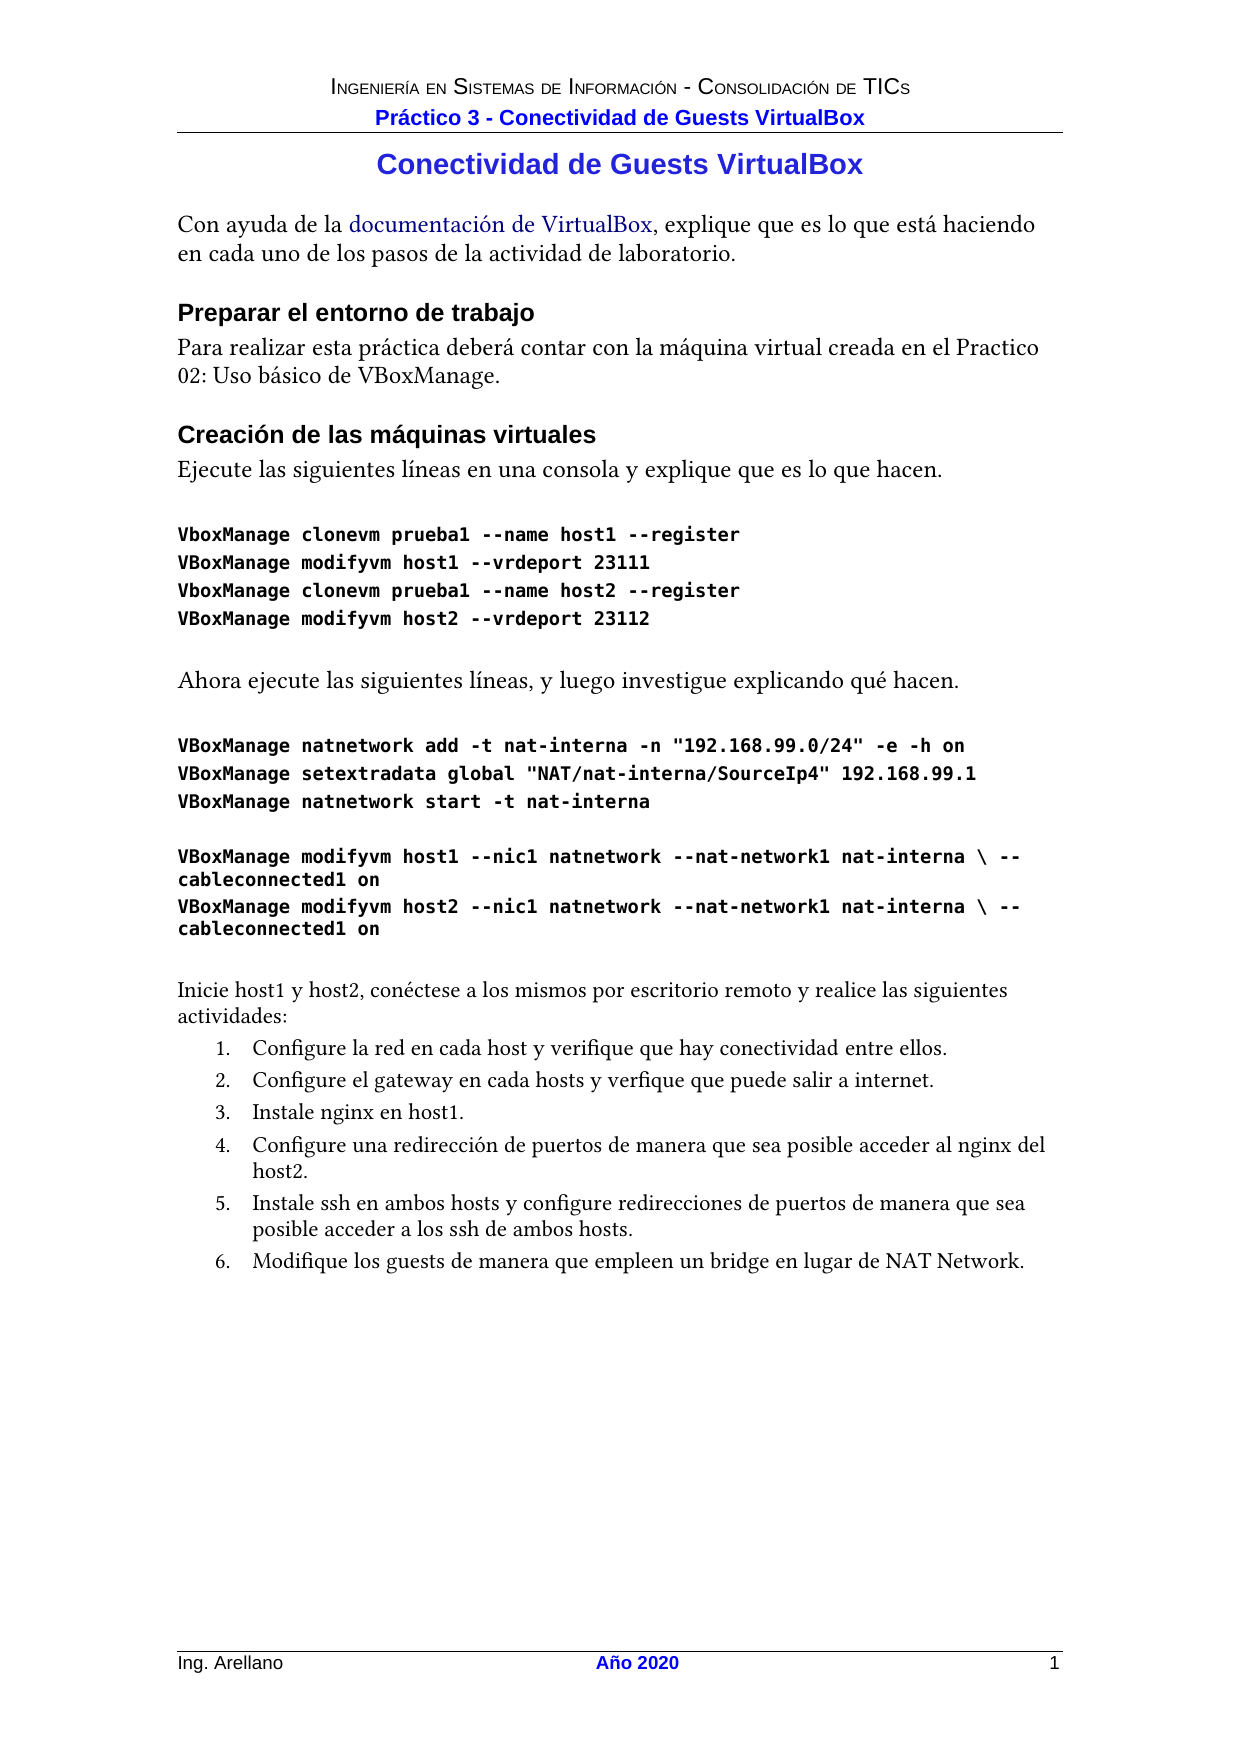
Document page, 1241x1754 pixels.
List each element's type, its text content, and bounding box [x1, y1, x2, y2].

list Configure una redirección de puertos de manera que sea posible acceder al nginx del host2. [215, 1131, 1063, 1184]
list Modifique los guests de manera que empleen un bridge en lugar de NAT Network. [215, 1248, 1063, 1274]
text VBoxManage modifyvm host2 --vrdeport 23112 [177, 608, 1063, 630]
text VBoxManage natnetwork start -t nat-interna [177, 791, 1063, 813]
subtitle Creación de las máquinas virtuales [177, 421, 1063, 449]
text VboxManage clonevm prueba1 --name host2 --register [177, 580, 1063, 602]
text Ejecute las siguientes líneas en una consola y explique que es lo que hacen. [177, 455, 1063, 483]
text VboxManage clonevm prueba1 --name host1 --register [177, 524, 1063, 546]
text VBoxManage modifyvm host1 --vrdeport 23111 [177, 552, 1063, 574]
text Con ayuda de la documentación de VirtualBox, explique que es lo que está haciendo en cada uno de los pasos de la actividad de laboratorio. [177, 210, 1063, 267]
list Configure el gateway en cada hosts y verfique que puede salir a internet. [215, 1067, 1063, 1093]
subtitle Preparar el entorno de trabajo [177, 298, 1063, 326]
subtitle Conectividad de Guests VirtualBox [177, 148, 1063, 180]
text Para realizar esta práctica deberá contar con la máquina virtual creada en el Practico 02: Uso básico de VBoxManage. [177, 333, 1063, 390]
text VBoxManage setextradata global "NAT/nat-interna/SourceIp4" 192.168.99.1 [177, 763, 1063, 785]
list Instale nginx en host1. [215, 1099, 1063, 1126]
text Inicie host1 y host2, conéctese a los mismos por escritorio remoto y realice las siguientes actividades: [177, 976, 1063, 1029]
list Instale ssh en ambos hosts y configure redirecciones de puertos de manera que sea posible acceder a los ssh de ambos hosts. [215, 1190, 1063, 1242]
list Configure la red en cada host y verifique que hay conectividad entre ellos. [215, 1035, 1063, 1061]
text VBoxManage modifyvm host1 --nic1 natnetwork --nat-network1 nat-interna \ --cableconnected1 on [177, 846, 1063, 890]
text Ahora ejecute las siguientes líneas, y luego investigue explicando qué hacen. [177, 666, 1063, 694]
text VBoxManage modifyvm host2 --nic1 natnetwork --nat-network1 nat-interna \ --cableconnected1 on [177, 896, 1063, 940]
text VBoxManage natnetwork add -t nat-interna -n "192.168.99.0/24" -e -h on [177, 735, 1063, 757]
